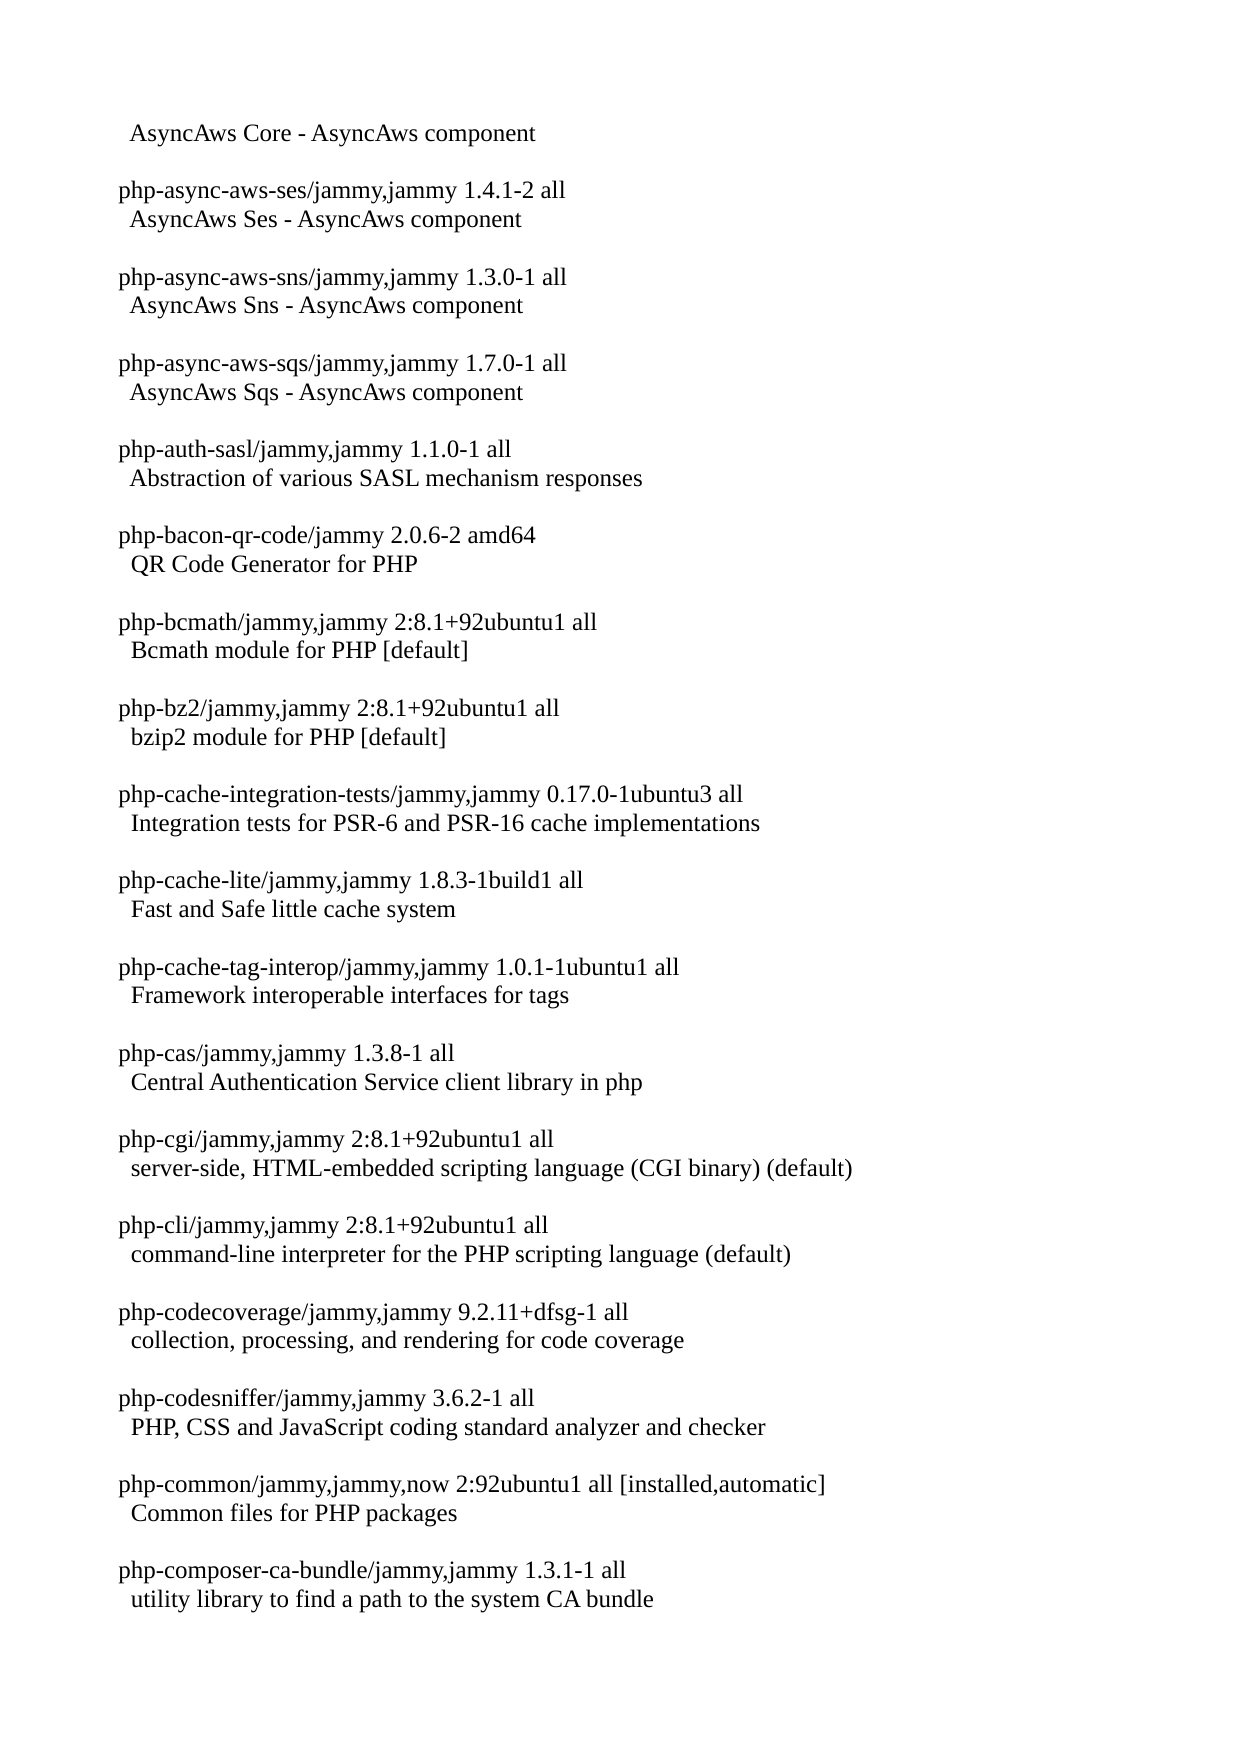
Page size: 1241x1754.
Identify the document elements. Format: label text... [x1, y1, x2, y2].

text Abstraction of various SASL mechanism responses [118, 463, 1122, 492]
text AsyncAws Ses - AsyncAws component [118, 204, 1122, 233]
text server-side, HTML-embedded scripting language (CGI binary) (default) [118, 1153, 1122, 1182]
text AsyncAws Sqs - AsyncAws component [118, 377, 1122, 406]
text php-async-aws-sqs/jammy,jammy 1.7.0-1 all [118, 348, 1122, 377]
text Bcmath module for PHP [default] [118, 636, 1122, 664]
text php-cli/jammy,jammy 2:8.1+92ubuntu1 all [118, 1211, 1122, 1239]
text bzip2 module for PHP [default] [118, 722, 1122, 751]
text php-async-aws-ses/jammy,jammy 1.4.1-2 all [118, 176, 1122, 204]
text php-cgi/jammy,jammy 2:8.1+92ubuntu1 all [118, 1124, 1122, 1153]
text php-bacon-qr-code/jammy 2.0.6-2 amd64 [118, 521, 1122, 549]
text AsyncAws Core - AsyncAws component [118, 118, 1122, 147]
text php-auth-sasl/jammy,jammy 1.1.0-1 all [118, 434, 1122, 463]
text php-cache-tag-interop/jammy,jammy 1.0.1-1ubuntu1 all [118, 952, 1122, 981]
text PHP, CSS and JavaScript coding standard analyzer and checker [118, 1412, 1122, 1441]
text php-common/jammy,jammy,now 2:92ubuntu1 all [installed,automatic] [118, 1469, 1122, 1498]
text Fast and Safe little cache system [118, 894, 1122, 923]
text php-codecoverage/jammy,jammy 9.2.11+dfsg-1 all [118, 1297, 1122, 1326]
text AsyncAws Sns - AsyncAws component [118, 291, 1122, 319]
text php-composer-ca-bundle/jammy,jammy 1.3.1-1 all [118, 1556, 1122, 1584]
text Integration tests for PSR-6 and PSR-16 cache implementations [118, 808, 1122, 837]
text php-cache-integration-tests/jammy,jammy 0.17.0-1ubuntu3 all [118, 779, 1122, 808]
text php-bz2/jammy,jammy 2:8.1+92ubuntu1 all [118, 693, 1122, 722]
text php-cache-lite/jammy,jammy 1.8.3-1build1 all [118, 866, 1122, 894]
text utility library to find a path to the system CA bundle [118, 1584, 1122, 1613]
text QR Code Generator for PHP [118, 549, 1122, 578]
text php-bcmath/jammy,jammy 2:8.1+92ubuntu1 all [118, 607, 1122, 636]
text Framework interoperable interfaces for tags [118, 981, 1122, 1009]
text php-codesniffer/jammy,jammy 3.6.2-1 all [118, 1383, 1122, 1412]
text php-async-aws-sns/jammy,jammy 1.3.0-1 all [118, 262, 1122, 291]
text collection, processing, and rendering for code coverage [118, 1326, 1122, 1354]
text command-line interpreter for the PHP scripting language (default) [118, 1239, 1122, 1268]
text Common files for PHP packages [118, 1498, 1122, 1527]
text Central Authentication Service client library in php [118, 1067, 1122, 1096]
text php-cas/jammy,jammy 1.3.8-1 all [118, 1038, 1122, 1067]
